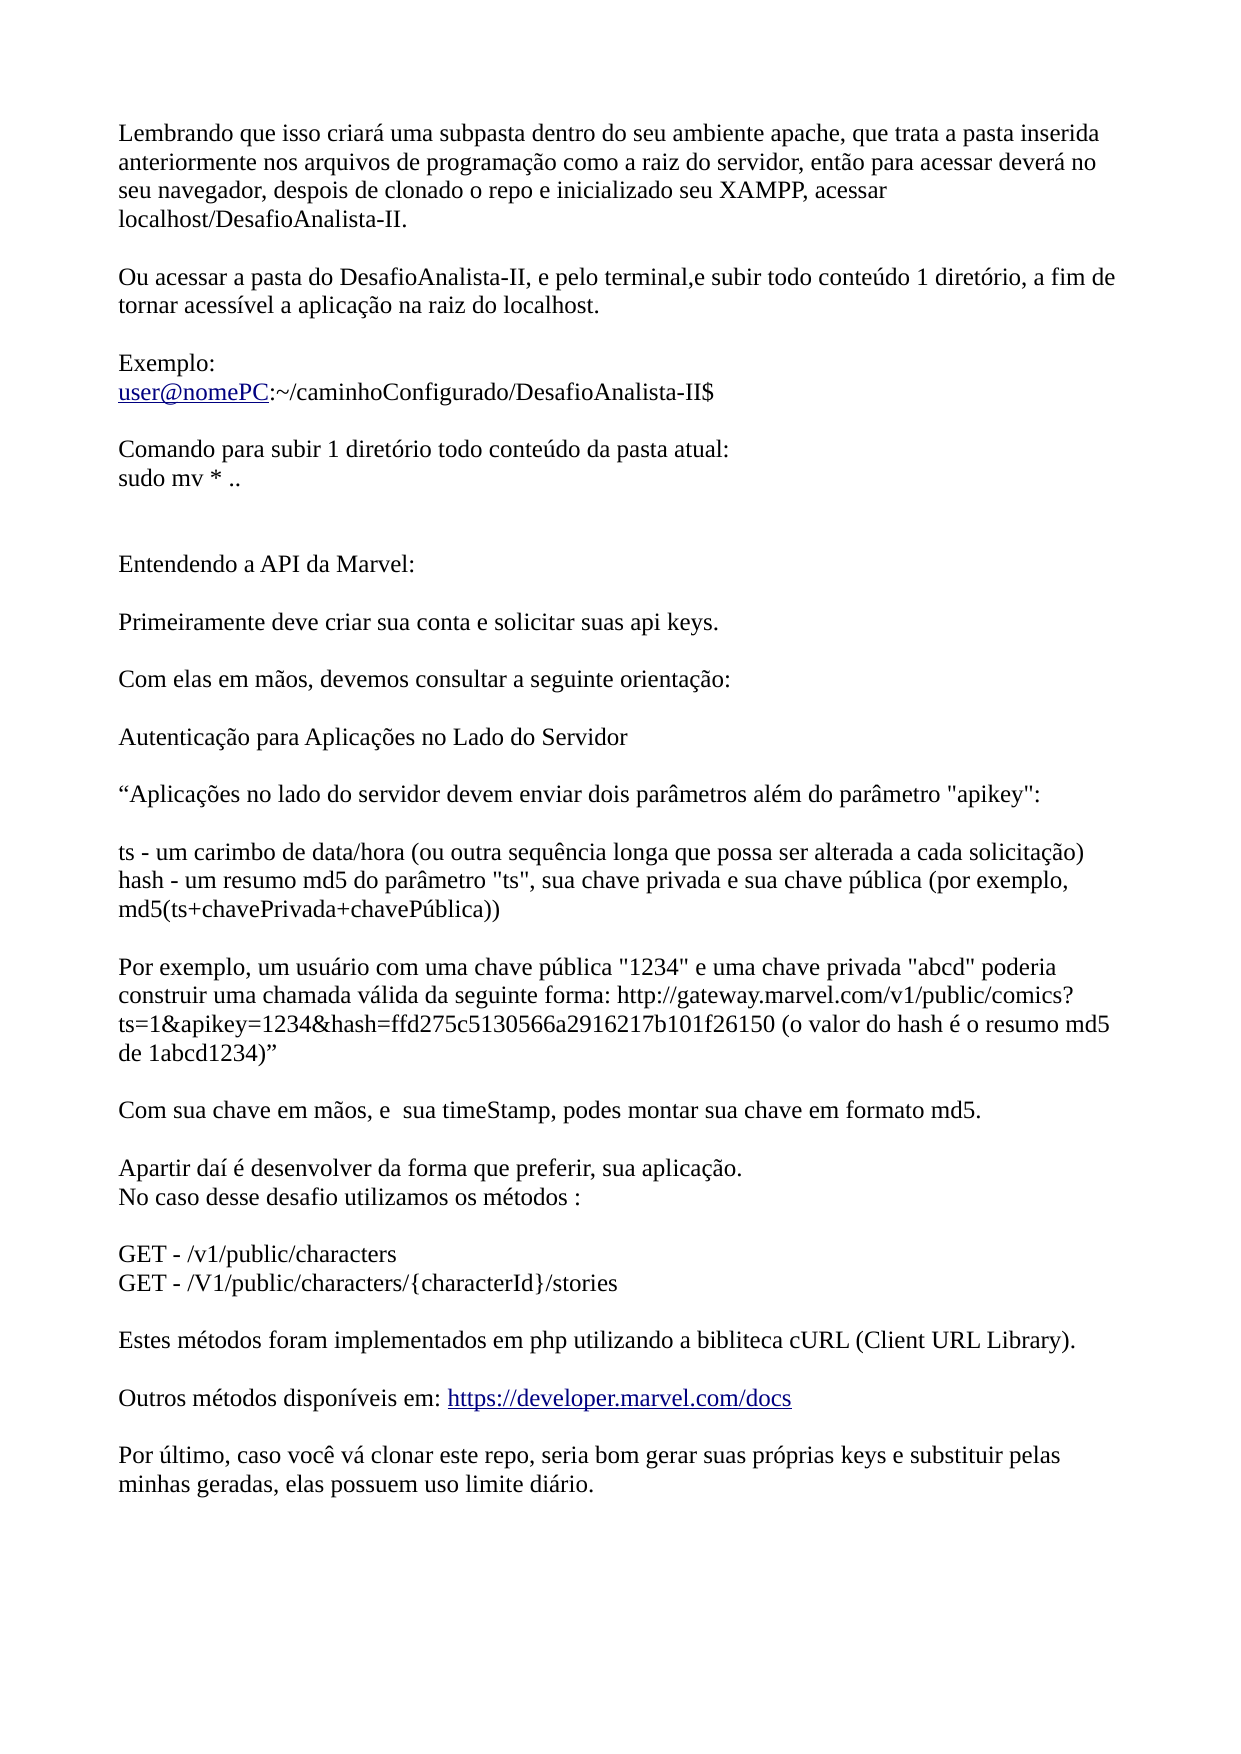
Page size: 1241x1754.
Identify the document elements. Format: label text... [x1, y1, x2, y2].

text Entendendo a API da Marvel: [118, 549, 1122, 607]
text Primeiramente deve criar sua conta e solicitar suas api keys. [118, 607, 1122, 636]
text Por último, caso você vá clonar este repo, seria bom gerar suas próprias keys e substituir pelas minhas geradas, elas possuem uso limite diário. [118, 1441, 1122, 1498]
text Estes métodos foram implementados em php utilizando a bibliteca cURL (Client URL Library). [118, 1326, 1122, 1354]
text “Aplicações no lado do servidor devem enviar dois parâmetros além do parâmetro "apikey": [118, 779, 1122, 808]
text user@nomePC:~/caminhoConfigurado/DesafioAnalista-II$ [118, 377, 1122, 406]
text Outros métodos disponíveis em: https://developer.marvel.com/docs [118, 1383, 1122, 1412]
text hash - um resumo md5 do parâmetro "ts", sua chave privada e sua chave pública (por exemplo, md5(ts+chavePrivada+chavePública)) [118, 866, 1122, 923]
text Comando para subir 1 diretório todo conteúdo da pasta atual: [118, 434, 1122, 463]
text ts - um carimbo de data/hora (ou outra sequência longa que possa ser alterada a cada solicitação) [118, 837, 1122, 866]
text Lembrando que isso criará uma subpasta dentro do seu ambiente apache, que trata a pasta inserida anteriormente nos arquivos de programação como a raiz do servidor, então para acessar deverá no seu navegador, despois de clonado o repo e inicializado seu XAMPP, acessar localhost/DesafioAnalista-II. [118, 118, 1122, 233]
text GET - /V1/public/characters/{characterId}/stories [118, 1268, 1122, 1297]
text Autenticação para Aplicações no Lado do Servidor [118, 693, 1122, 751]
text Exemplo: [118, 348, 1122, 377]
text Com elas em mãos, devemos consultar a seguinte orientação: [118, 664, 1122, 693]
text Por exemplo, um usuário com uma chave pública "1234" e uma chave privada "abcd" poderia construir uma chamada válida da seguinte forma: http://gateway.marvel.com/v1/public/comics?ts=1&apikey=1234&hash=ffd275c5130566a2916217b101f26150 (o valor do hash é o resumo md5 de 1abcd1234)” [118, 952, 1122, 1067]
text Apartir daí é desenvolver da forma que preferir, sua aplicação. [118, 1153, 1122, 1182]
text sudo mv * .. [118, 463, 1122, 492]
text Com sua chave em mãos, e sua timeStamp, podes montar sua chave em formato md5. [118, 1096, 1122, 1124]
text Ou acessar a pasta do DesafioAnalista-II, e pelo terminal,e subir todo conteúdo 1 diretório, a fim de tornar acessível a aplicação na raiz do localhost. [118, 262, 1122, 319]
text No caso desse desafio utilizamos os métodos : GET - /v1/public/characters [118, 1182, 1122, 1268]
